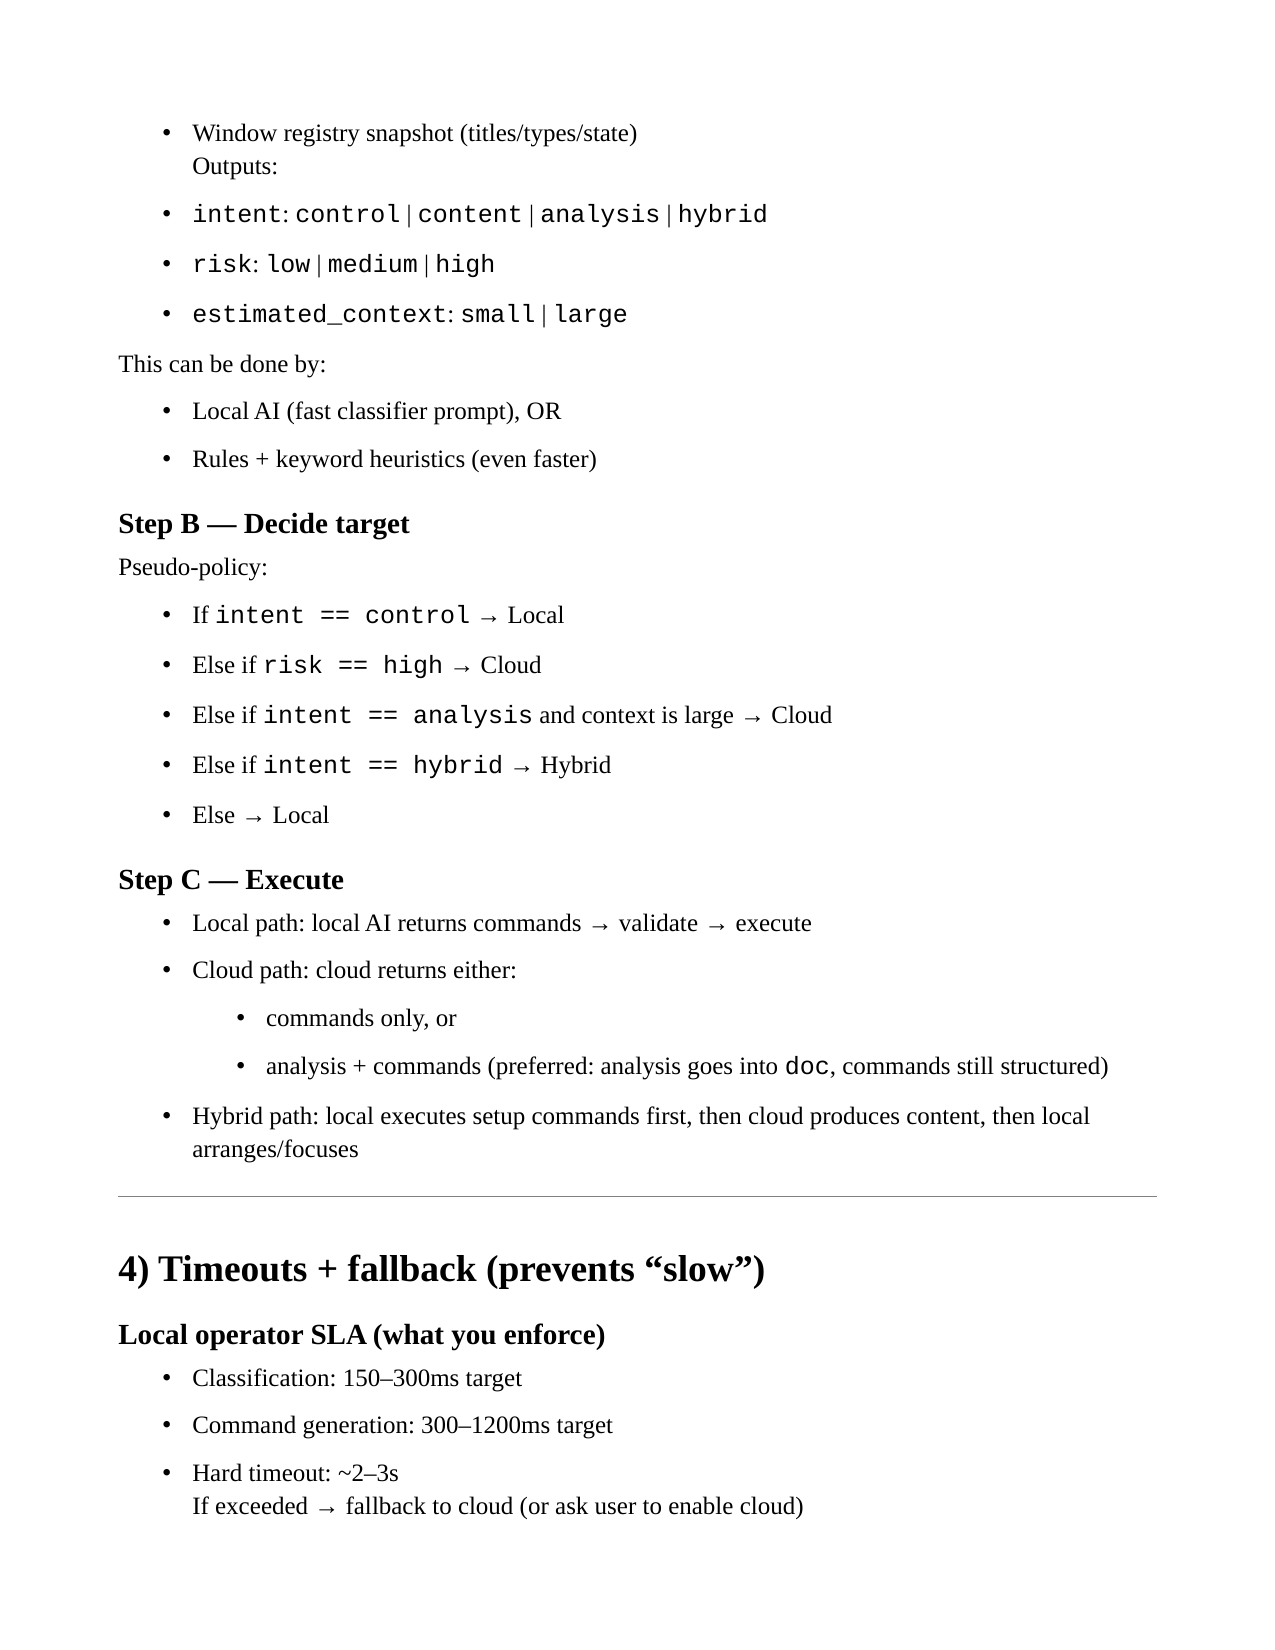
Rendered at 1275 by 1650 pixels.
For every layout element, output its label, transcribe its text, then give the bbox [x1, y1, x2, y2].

list Hard timeout: ~2–3s If exceeded → fallback to cloud (or ask user to enable cloud) [162, 1458, 1157, 1520]
list If intent == control → Local [162, 600, 1157, 631]
list intent: control | content | analysis | hybrid [162, 199, 1157, 229]
subtitle Step C — Execute [118, 862, 1157, 896]
subtitle Local operator SLA (what you enforce) [118, 1317, 1157, 1350]
list Command generation: 300–1200ms target [162, 1410, 1157, 1439]
list analysis + commands (preferred: analysis goes into doc, commands still structured) [236, 1051, 1157, 1082]
list Local path: local AI returns commands → validate → execute [162, 908, 1157, 937]
subtitle 4) Timeouts + fallback (prevents “slow”) [118, 1247, 1157, 1290]
list commands only, or [236, 1003, 1157, 1032]
list Else if intent == hybrid → Hybrid [162, 750, 1157, 781]
list Cloud path: cloud returns either: [162, 956, 1157, 984]
list risk: low | medium | high [162, 249, 1157, 279]
list estimated_context: small | large [162, 299, 1157, 329]
list Else if risk == high → Cloud [162, 650, 1157, 681]
list Window registry snapshot (titles/types/state) Outputs: [162, 118, 1157, 180]
text Pseudo-policy: [118, 552, 1157, 581]
list Hybrid path: local executes setup commands first, then cloud produces content, then local arranges/focuses [162, 1101, 1157, 1163]
list Else if intent == analysis and context is large → Cloud [162, 700, 1157, 731]
list Rules + keyword heuristics (even faster) [162, 444, 1157, 473]
subtitle Step B — Decide target [118, 506, 1157, 540]
text This can be done by: [118, 349, 1157, 377]
list Else → Local [162, 800, 1157, 828]
list Classification: 150–300ms target [162, 1363, 1157, 1392]
list Local AI (fast classifier prompt), OR [162, 396, 1157, 425]
